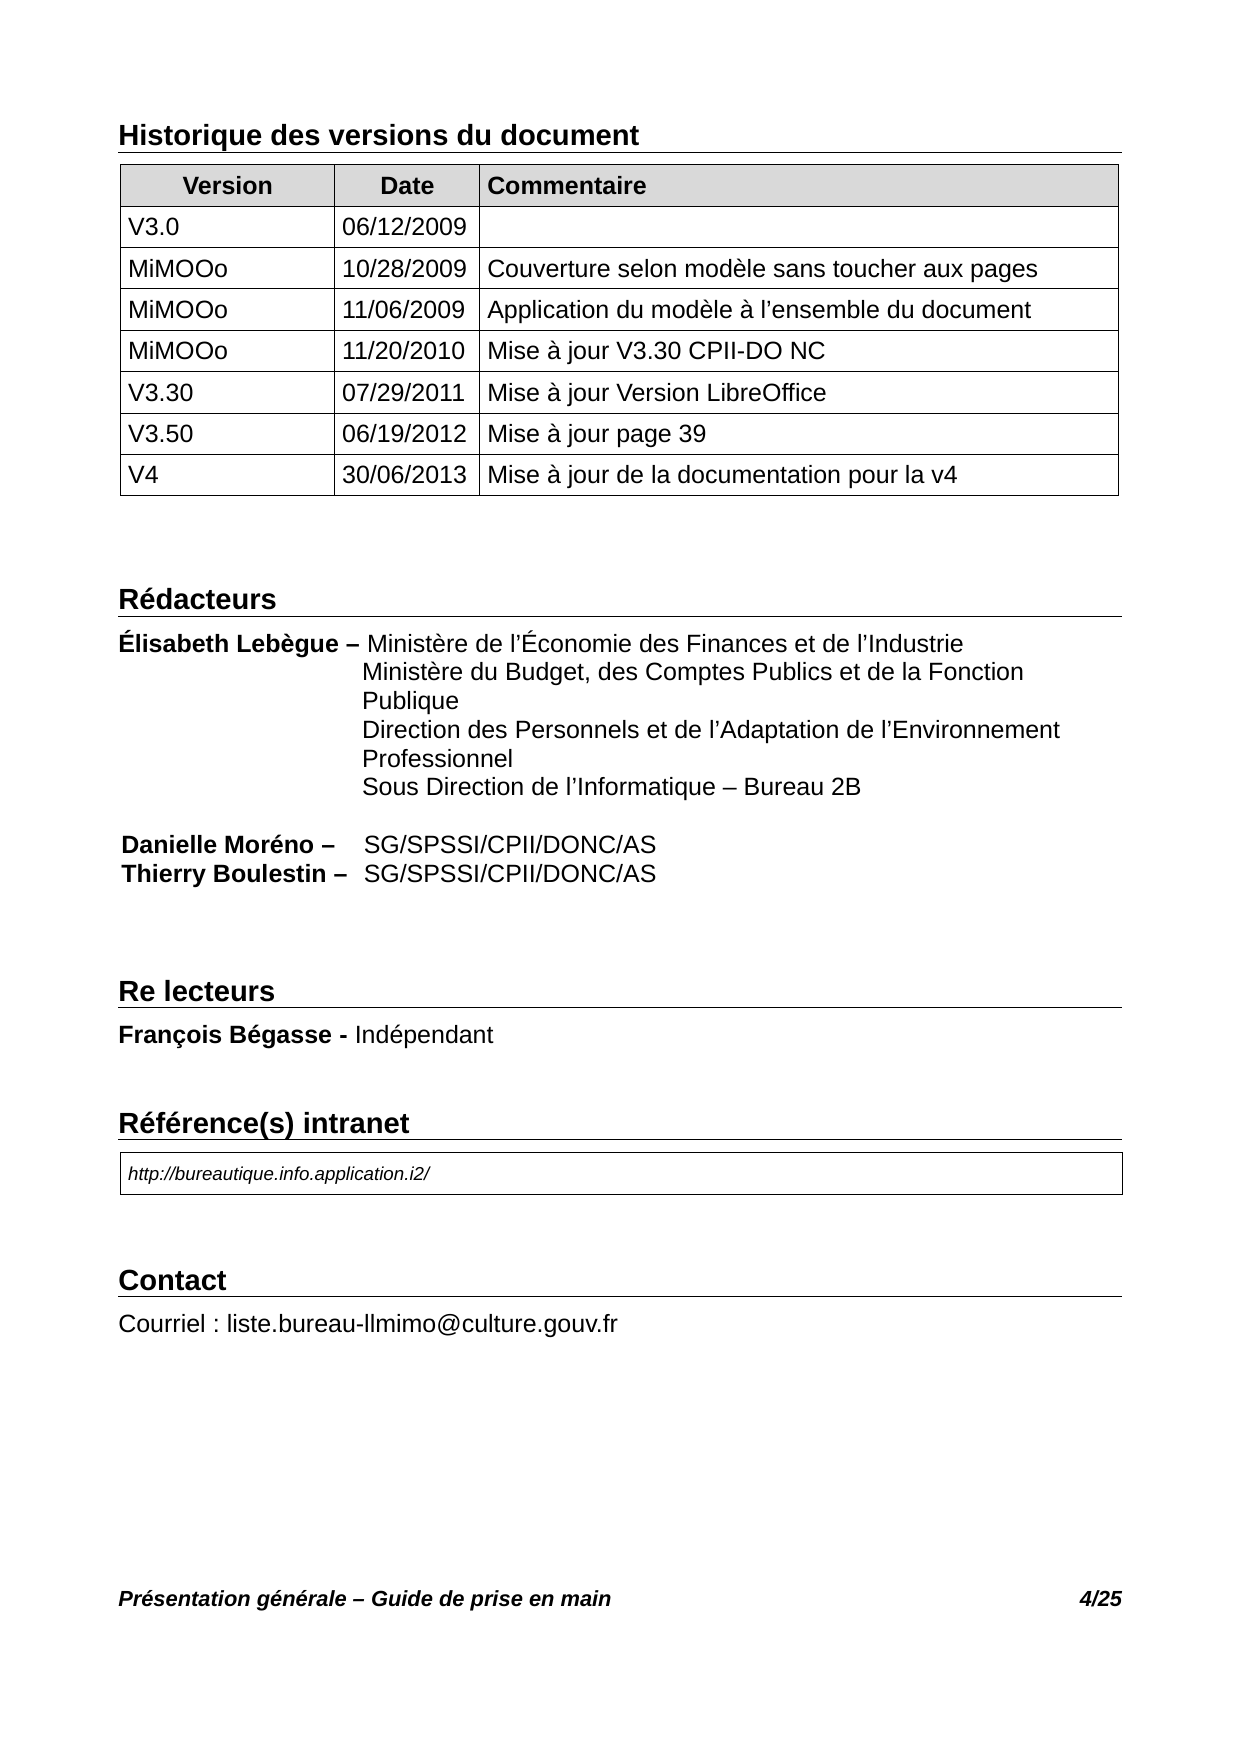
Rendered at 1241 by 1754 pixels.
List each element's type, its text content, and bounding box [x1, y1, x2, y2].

text Élisabeth Lebègue – Ministère de l’Économie des Finances et de l’Industrie [118, 628, 1122, 657]
table_cell MiMOOo [121, 331, 334, 371]
table_cell Couverture selon modèle sans toucher aux pages [480, 248, 1118, 288]
table_cell 29/07/2011 [335, 372, 479, 412]
text Thierry Boulestin – SG/SPSSI/CPII/DONC/AS [121, 858, 1122, 887]
table_cell MiMOOo [121, 289, 334, 330]
table_cell 20/11/2010 [335, 331, 479, 371]
table_cell 19/06/2012 [335, 414, 479, 454]
table_cell [480, 207, 1118, 247]
table_cell MiMOOo [121, 248, 334, 288]
text François Bégasse - Indépendant [118, 1020, 1122, 1048]
table_cell Mise à jour page 39 [480, 414, 1118, 454]
table_cell V3.30 [121, 372, 334, 412]
text Référence(s) intranet [118, 1106, 1122, 1139]
table_cell 12/06/2009 [335, 207, 479, 247]
text Contact [118, 1263, 1122, 1296]
table_cell 28/10/2009 [335, 248, 479, 288]
table_cell V3.0 [121, 207, 334, 247]
text Rédacteurs [118, 582, 1122, 616]
table_cell Mise à jour V3.30 CPII-DO NC [480, 331, 1118, 371]
text Sous Direction de l’Informatique – Bureau 2B [362, 772, 1122, 801]
table_header Date [335, 165, 479, 206]
text Ministère du Budget, des Comptes Publics et de la Fonction Publique [362, 657, 1122, 715]
table_header http://bureautique.info.application.i2/ [121, 1153, 1122, 1193]
table_cell V3.50 [121, 414, 334, 454]
text Re lecteurs [118, 973, 1122, 1007]
table_cell 30/06/2013 [335, 455, 479, 495]
table_header Version [121, 165, 334, 206]
text Danielle Moréno – SG/SPSSI/CPII/DONC/AS [121, 830, 1122, 858]
table_cell 06/11/2009 [335, 289, 479, 330]
text Courriel : liste.bureau-llmimo@culture.gouv.fr [118, 1309, 1122, 1337]
table_cell Application du modèle à l’ensemble du document [480, 289, 1118, 330]
text Historique des versions du document [118, 118, 1122, 152]
table_cell Mise à jour de la documentation pour la v4 [480, 455, 1118, 495]
table_cell Mise à jour Version LibreOffice [480, 372, 1118, 412]
table_header Commentaire [480, 165, 1118, 206]
text Direction des Personnels et de l’Adaptation de l’Environnement Professionnel [362, 715, 1122, 772]
table_cell V4 [121, 455, 334, 495]
